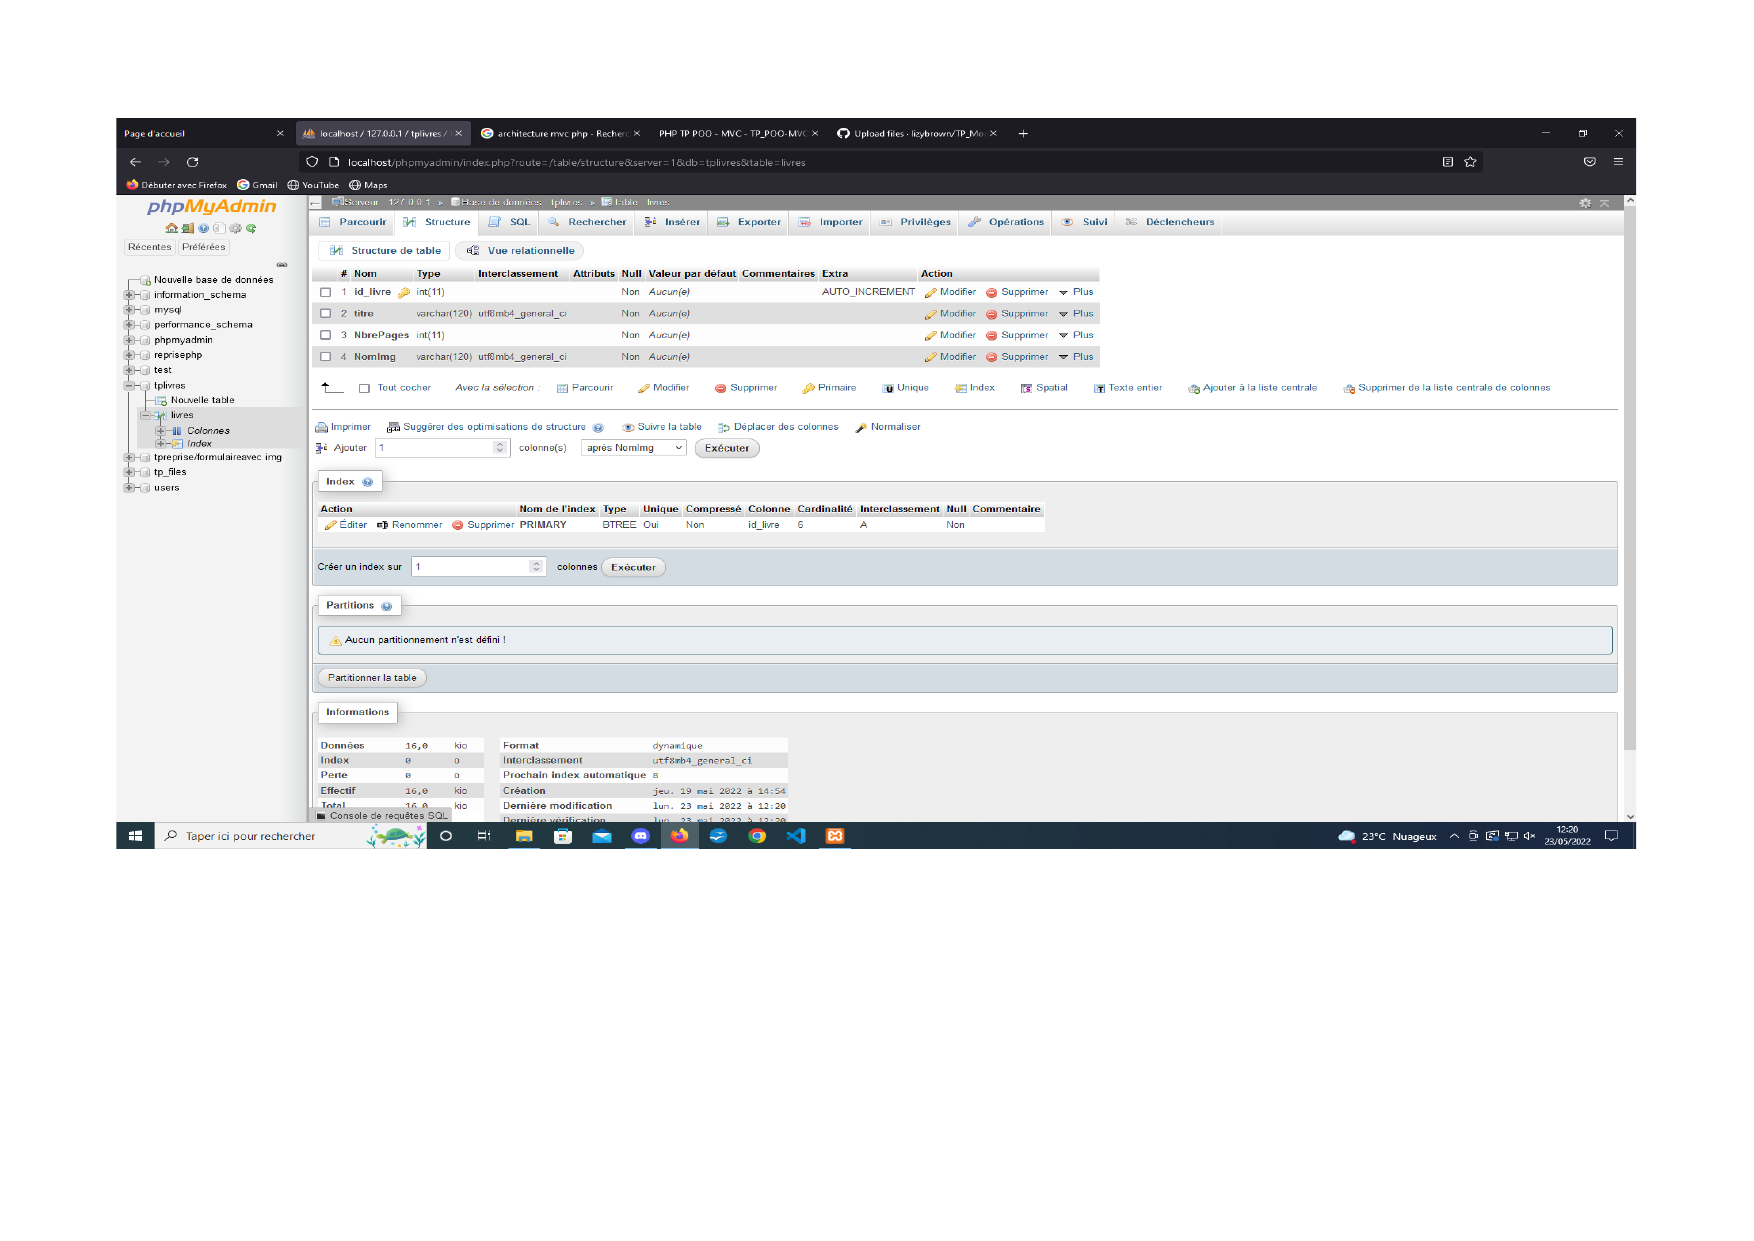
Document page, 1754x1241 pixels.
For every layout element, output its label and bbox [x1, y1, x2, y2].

picture [116, 118, 1637, 849]
